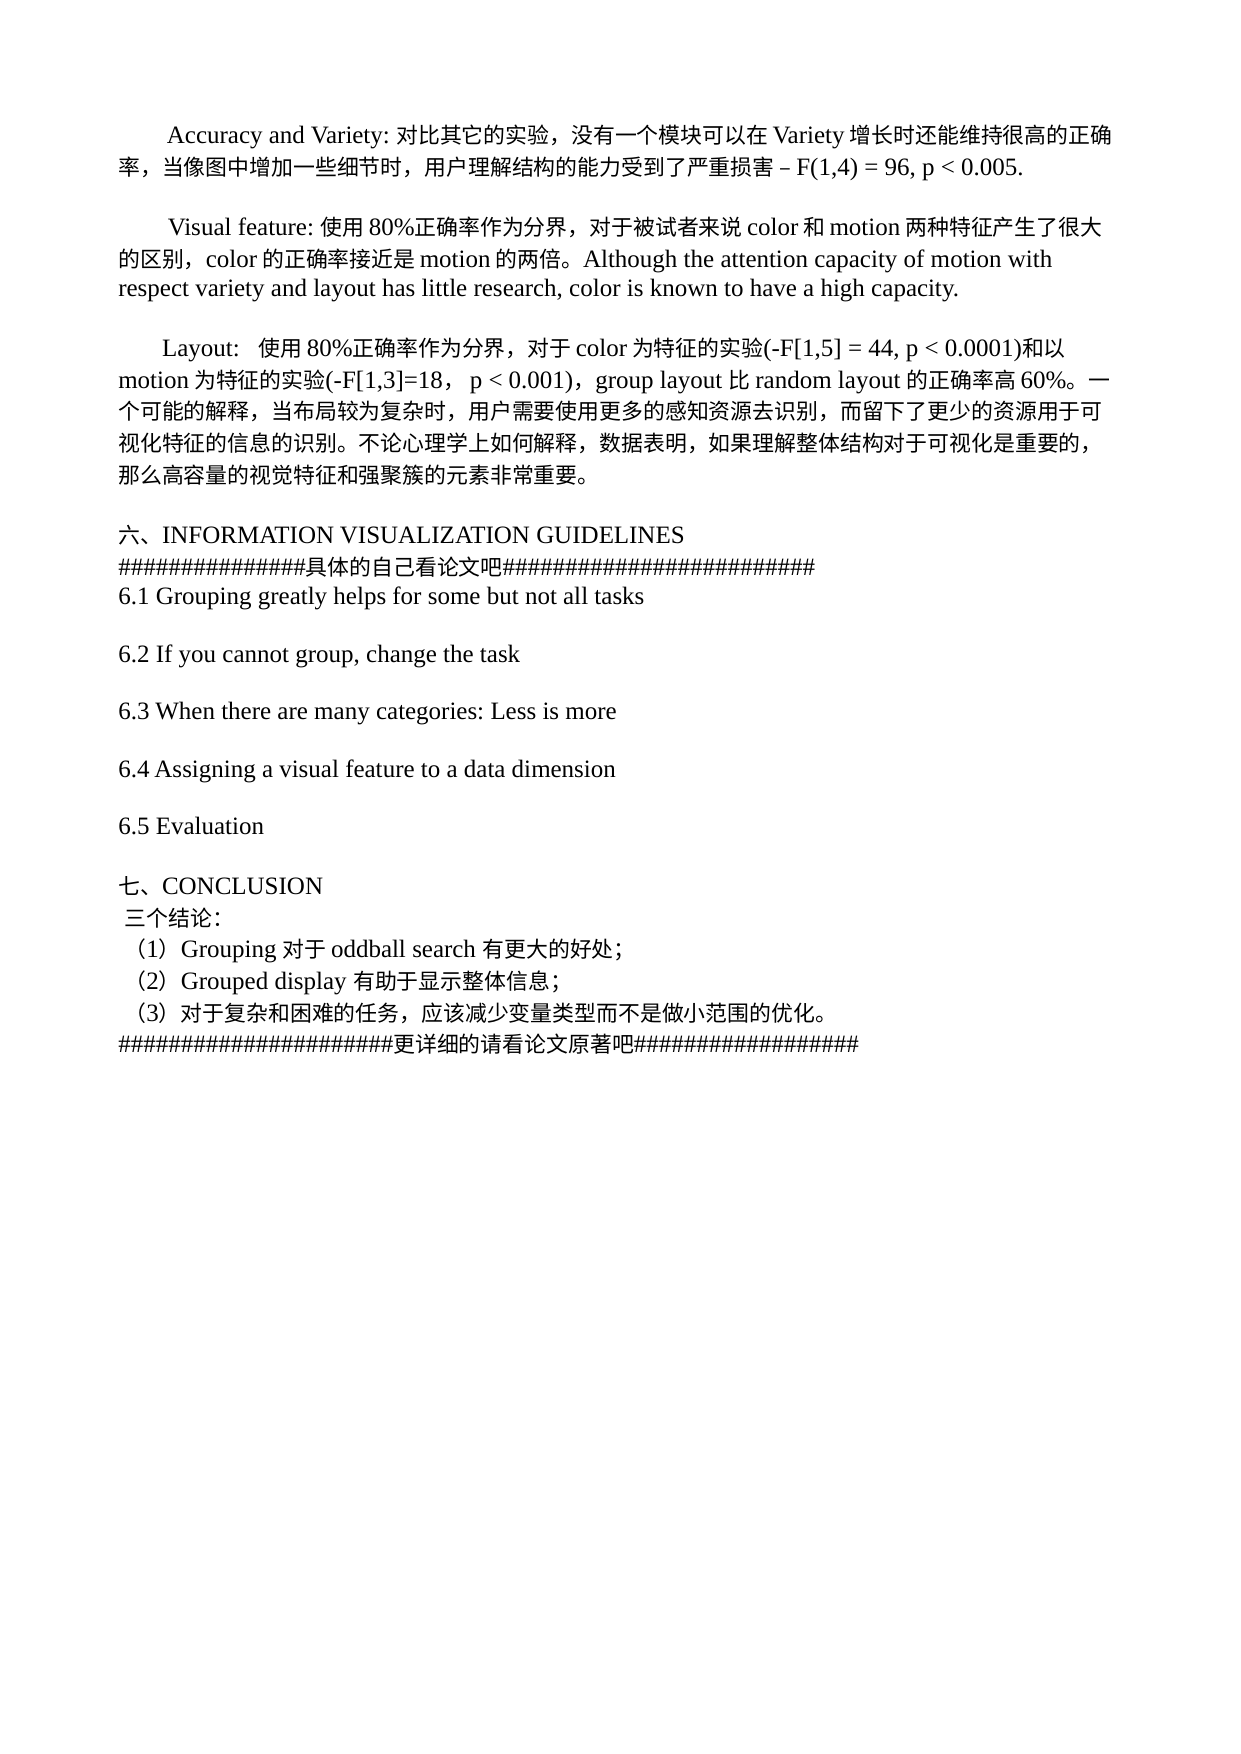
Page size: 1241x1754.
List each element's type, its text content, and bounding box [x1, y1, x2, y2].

text ######################更详细的请看论文原著吧################## [118, 1027, 1122, 1059]
text Accuracy and Variety: 对比其它的实验，没有一个模块可以在Variety增长时还能维持很高的正确率，当像图中增加一些细节时，用户理解结构的能力受到了严重损害 – F(1,4) = 96, p < 0.005. [118, 118, 1122, 181]
text 6.5 Evaluation [118, 811, 1122, 840]
text 6.2 If you cannot group, change the task [118, 639, 1122, 668]
text 6.3 When there are many categories: Less is more [118, 696, 1122, 725]
text （3）对于复杂和困难的任务，应该减少变量类型而不是做小范围的优化。 [118, 996, 1122, 1027]
text 七、CONCLUSION [118, 869, 1122, 901]
text Layout: 使用80%正确率作为分界，对于color为特征的实验(-F[1,5] = 44, p < 0.0001)和以motion为特征的实验(-F[1,3]=18， p < 0.001)，group layout 比 random layout 的正确率高60%。一个可能的解释，当布局较为复杂时，用户需要使用更多的感知资源去识别，而留下了更少的资源用于可视化特征的信息的识别。不论心理学上如何解释，数据表明，如果理解整体结构对于可视化是重要的，那么高容量的视觉特征和强聚簇的元素非常重要。 [118, 331, 1122, 489]
text （2）Grouped display 有助于显示整体信息； [118, 964, 1122, 996]
text 六、INFORMATION VISUALIZATION GUIDELINES [118, 518, 1122, 550]
text （1）Grouping 对于oddball search 有更大的好处； [118, 932, 1122, 964]
text 6.1 Grouping greatly helps for some but not all tasks [118, 581, 1122, 610]
text 6.4 Assigning a visual feature to a data dimension [118, 754, 1122, 783]
text 三个结论： [118, 901, 1122, 932]
text Visual feature: 使用80%正确率作为分界，对于被试者来说color和motion两种特征产生了很大的区别，color的正确率接近是motion的两倍。Although the attention capacity of motion with respect variety and layout has little research, color is known to have a high capacity. [118, 210, 1122, 302]
text ###############具体的自己看论文吧######################### [118, 550, 1122, 581]
